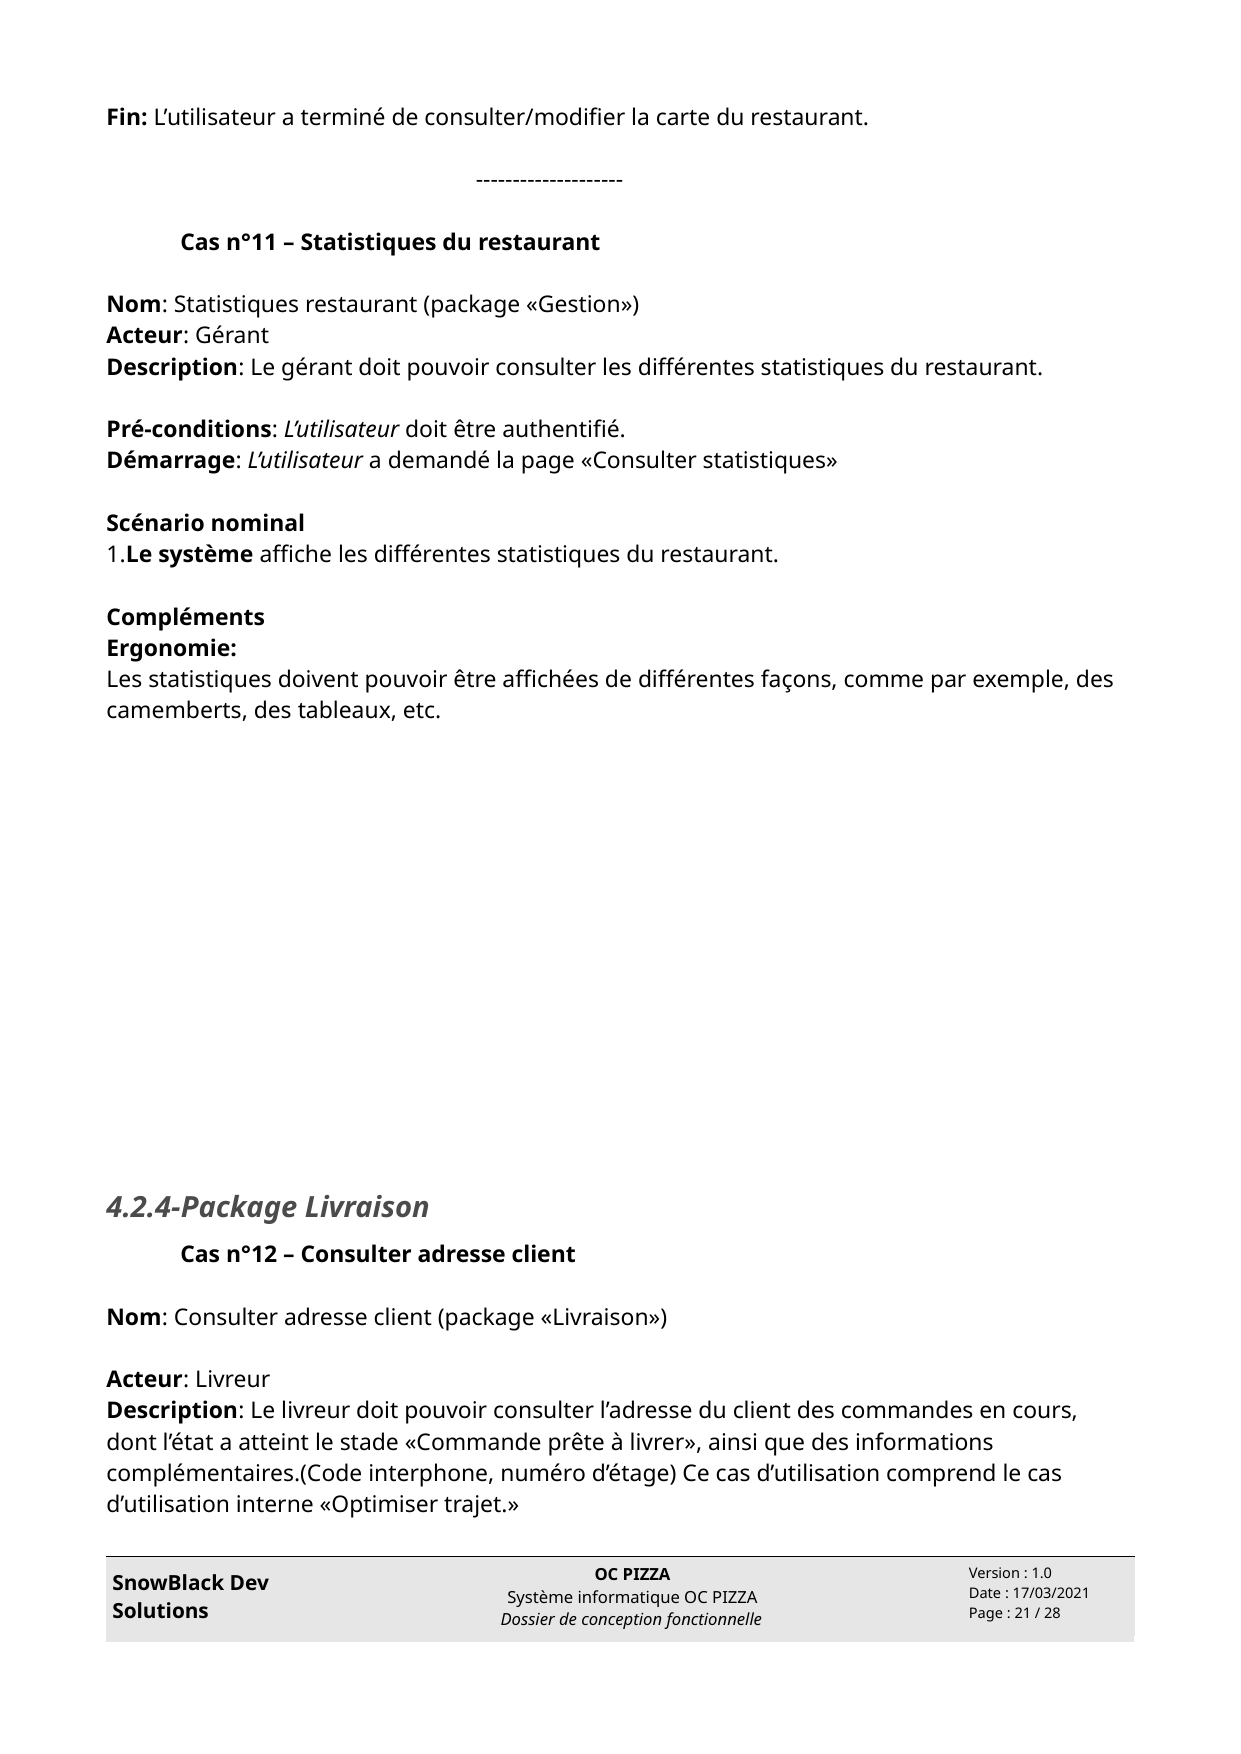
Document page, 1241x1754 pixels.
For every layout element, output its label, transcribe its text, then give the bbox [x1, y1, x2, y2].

text Cas n°12 – Consulter adresse client [106, 1238, 1134, 1269]
text Acteur: Gérant [106, 319, 1134, 350]
text Description: Le livreur doit pouvoir consulter l’adresse du client des commandes en cours, dont l’état a atteint le stade «Commande prête à livrer», ainsi que des informations complémentaires.(Code interphone, numéro d’étage) Ce cas d’utilisation comprend le cas d’utilisation interne «Optimiser trajet.» [106, 1394, 1134, 1519]
text Pré-conditions: L’utilisateur doit être authentifié. [106, 413, 1134, 444]
text -------------------- [106, 163, 1134, 194]
text Ergonomie: [106, 632, 1134, 663]
text Nom: Statistiques restaurant (package «Gestion») [106, 288, 1134, 319]
text Nom: Consulter adresse client (package «Livraison») [106, 1301, 1134, 1332]
text Démarrage: L’utilisateur a demandé la page «Consulter statistiques» [106, 444, 1134, 475]
text Fin: L’utilisateur a terminé de consulter/modifier la carte du restaurant. [106, 100, 1134, 132]
text Cas n°11 – Statistiques du restaurant [106, 225, 1134, 257]
text Les statistiques doivent pouvoir être affichées de différentes façons, comme par exemple, des camemberts, des tableaux, etc. [106, 663, 1134, 725]
text 4.2.4-Package Livraison [106, 1186, 1134, 1226]
text Compléments [106, 600, 1134, 632]
text 1.Le système affiche les différentes statistiques du restaurant. [106, 538, 1134, 569]
text Acteur: Livreur [106, 1363, 1134, 1394]
text Scénario nominal [106, 507, 1134, 538]
text Description: Le gérant doit pouvoir consulter les différentes statistiques du restaurant. [106, 350, 1134, 382]
